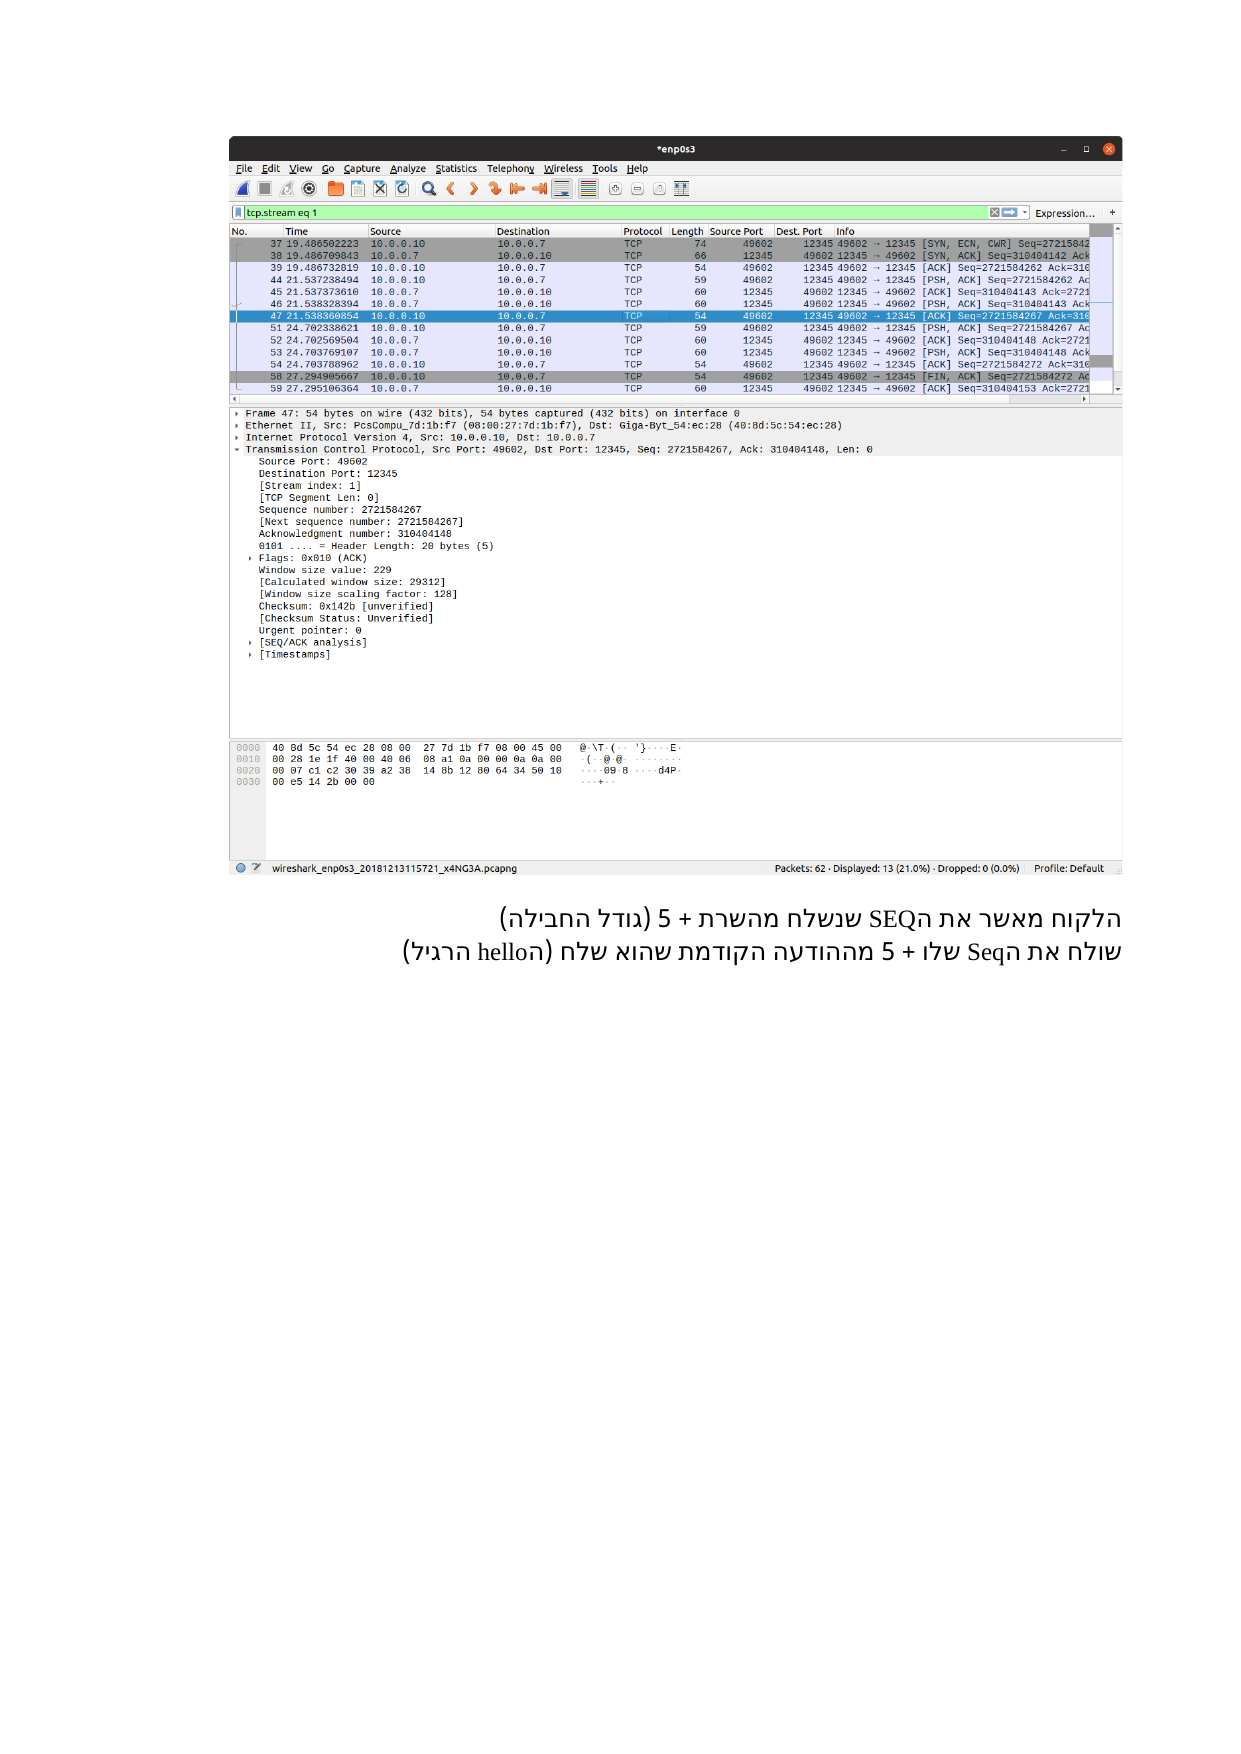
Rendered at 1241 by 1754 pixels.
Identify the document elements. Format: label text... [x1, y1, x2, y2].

text הלקוח מאשר את הSEQ שנשלח מהשרת + 5 (גודל החבילה) [118, 904, 1122, 937]
text שולח את הSeq שלו + 5 מההודעה הקודמת שהוא שלח (הhello הרגיל) [118, 937, 1122, 971]
picture [229, 136, 1123, 875]
